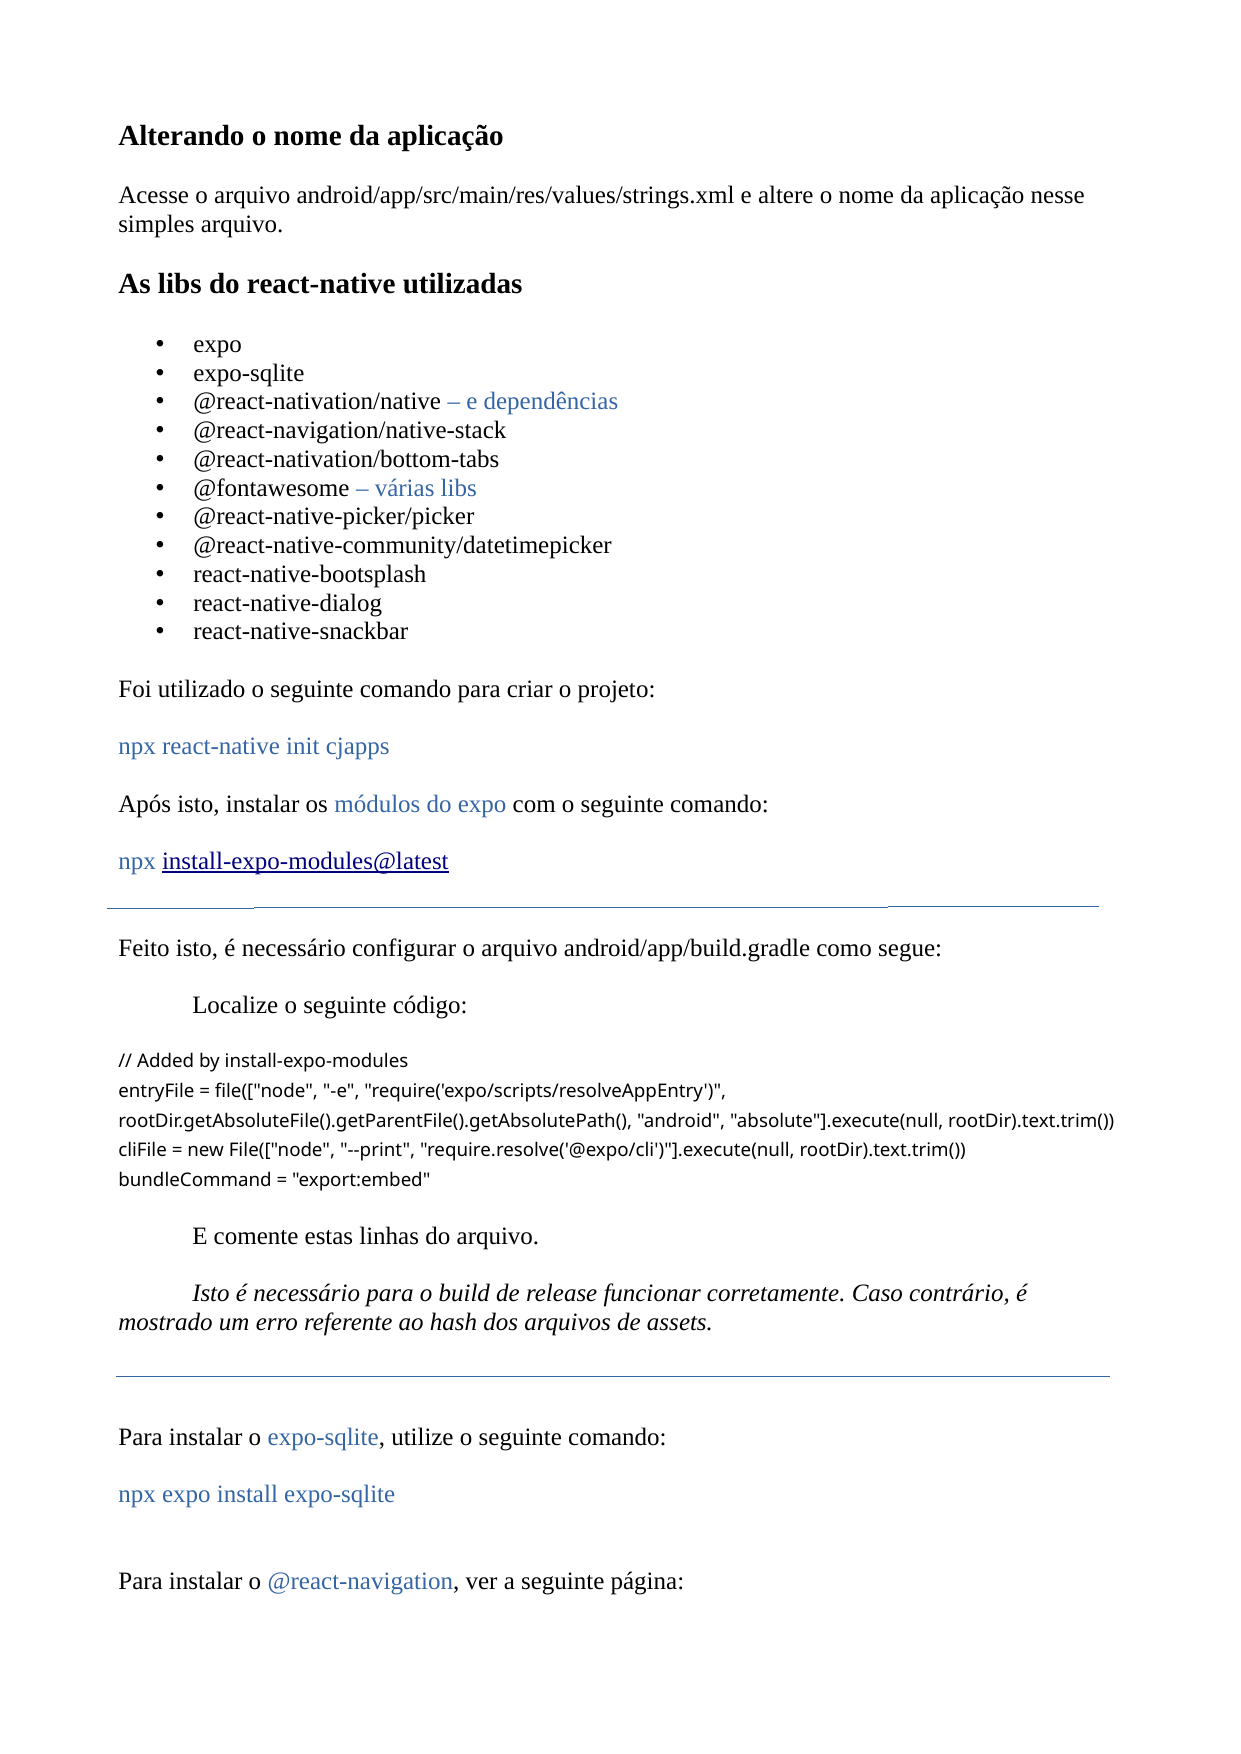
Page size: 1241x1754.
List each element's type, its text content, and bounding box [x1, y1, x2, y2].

text Para instalar o @react-navigation, ver a seguinte página: [118, 1566, 1122, 1594]
list @fontawesome – várias libs [156, 473, 1122, 501]
text E comente estas linhas do arquivo. [118, 1221, 1122, 1249]
list @react-navigation/native-stack [156, 415, 1122, 444]
text Foi utilizado o seguinte comando para criar o projeto: [118, 674, 1122, 703]
list @react-nativation/native – e dependências [156, 386, 1122, 415]
text npx install-expo-modules@latest [118, 846, 1122, 875]
text As libs do react-native utilizadas [118, 267, 1122, 300]
list react-native-dialog [156, 588, 1122, 616]
list @react-native-picker/picker [156, 501, 1122, 530]
text bundleCommand = "export:embed" [118, 1162, 1122, 1192]
text entryFile = file(["node", "-e", "require('expo/scripts/resolveAppEntry')", rootDir.getAbsoluteFile().getParentFile().getAbsolutePath(), "android", "absolute"].execute(null, rootDir).text.trim()) [118, 1073, 1122, 1133]
text npx expo install expo-sqlite [118, 1479, 1122, 1508]
list @react-nativation/bottom-tabs [156, 444, 1122, 473]
text Isto é necessário para o build de release funcionar corretamente. Caso contrário, é mostrado um erro referente ao hash dos arquivos de assets. [118, 1278, 1122, 1336]
list react-native-snackbar [156, 616, 1122, 645]
text Alterando o nome da aplicação [118, 118, 1122, 152]
text Após isto, instalar os módulos do expo com o seguinte comando: [118, 789, 1122, 818]
text Acesse o arquivo android/app/src/main/res/values/strings.xml e altere o nome da aplicação nesse simples arquivo. [118, 180, 1122, 238]
text Localize o seguinte código: [118, 990, 1122, 1019]
list expo [156, 329, 1122, 358]
text npx react-native init cjapps [118, 731, 1122, 760]
text Feito isto, é necessário configurar o arquivo android/app/build.gradle como segue: [118, 933, 1122, 961]
text // Added by install-expo-modules [118, 1048, 1122, 1073]
list react-native-bootsplash [156, 559, 1122, 588]
text cliFile = new File(["node", "--print", "require.resolve('@expo/cli')"].execute(null, rootDir).text.trim()) [118, 1133, 1122, 1162]
list expo-sqlite [156, 358, 1122, 386]
list @react-native-community/datetimepicker [156, 530, 1122, 559]
text Para instalar o expo-sqlite, utilize o seguinte comando: [118, 1422, 1122, 1451]
